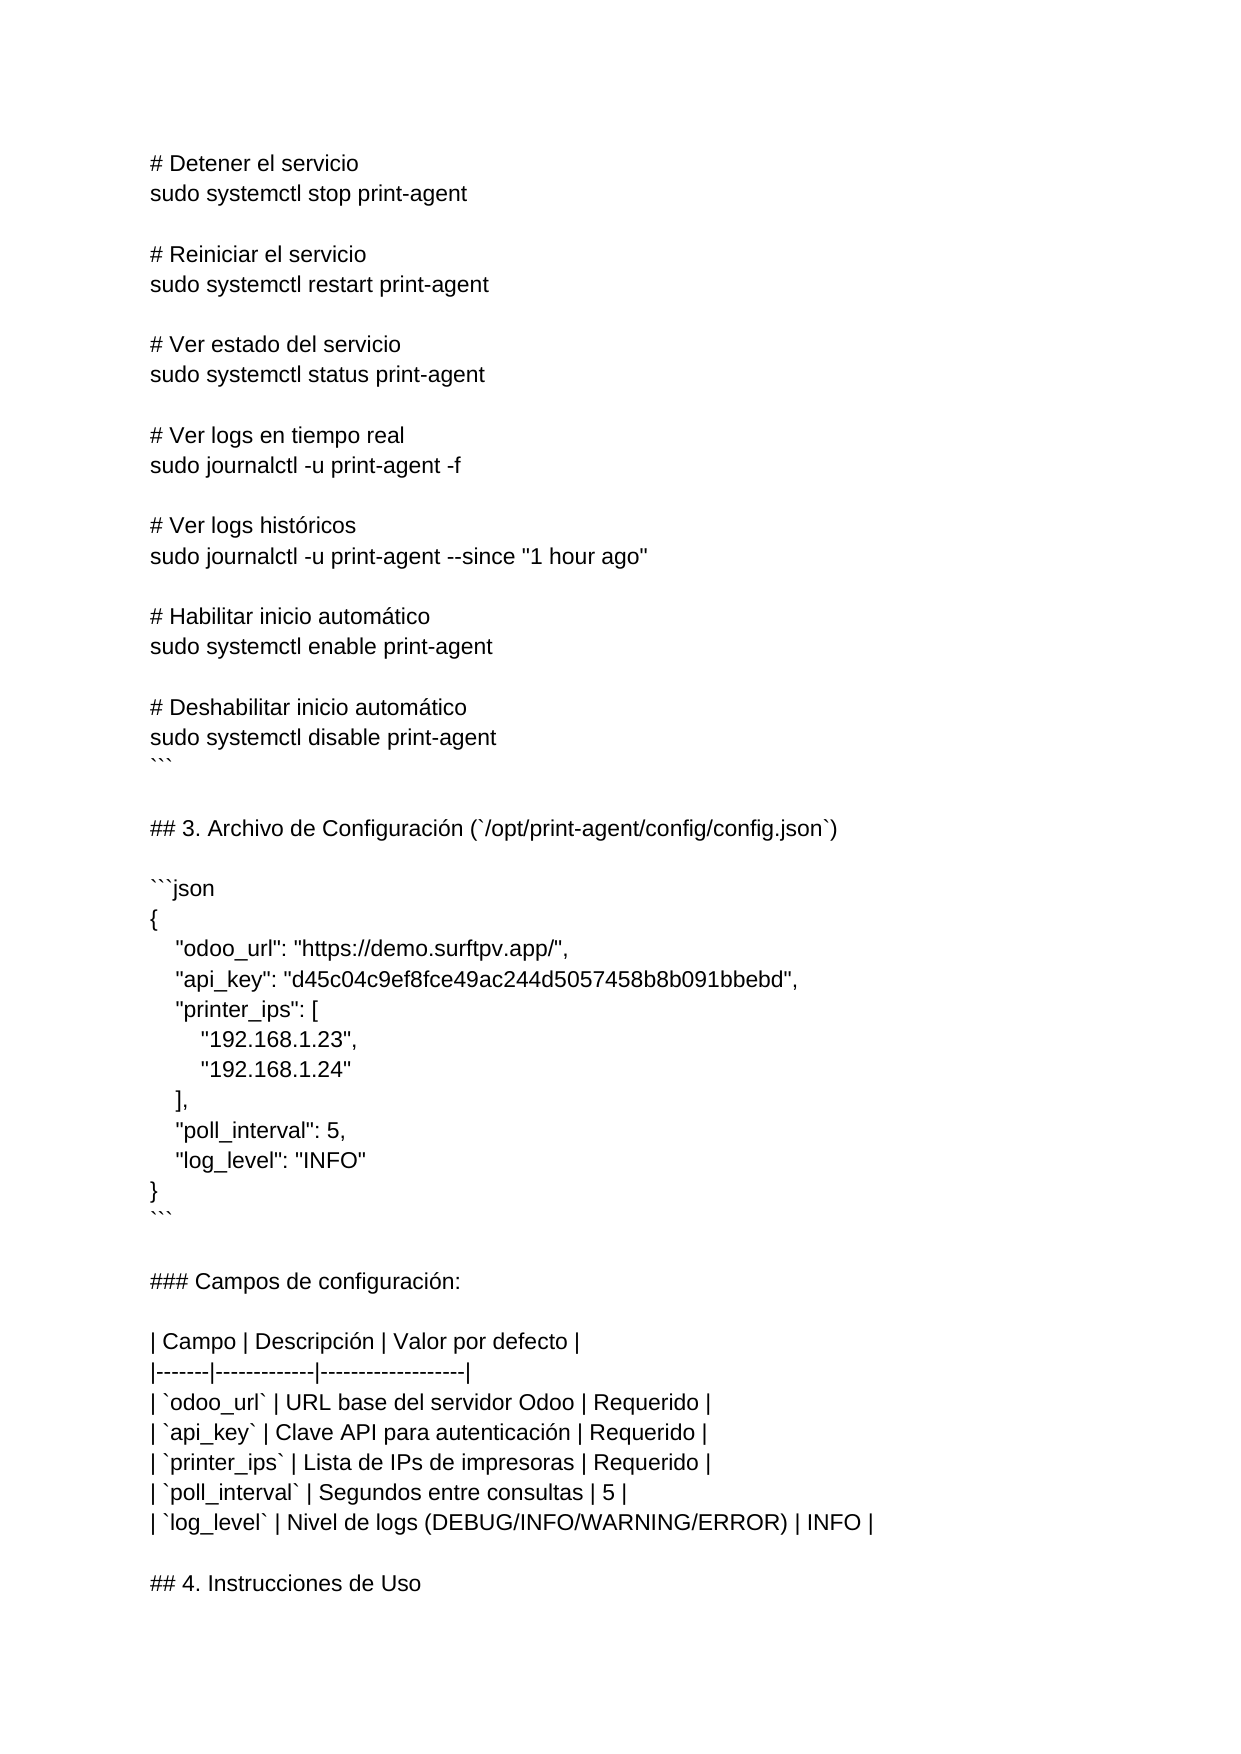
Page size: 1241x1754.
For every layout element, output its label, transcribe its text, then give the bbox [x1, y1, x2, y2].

text # Ver logs en tiempo real [150, 422, 1090, 448]
text | Campo | Descripción | Valor por defecto | [150, 1328, 1090, 1354]
text sudo systemctl disable print-agent [150, 724, 1090, 750]
text | `odoo_url` | URL base del servidor Odoo | Requerido | [150, 1388, 1090, 1415]
text } [150, 1177, 1090, 1203]
text "poll_interval": 5, [150, 1117, 1090, 1143]
text ## 3. Archivo de Configuración (`/opt/print-agent/config/config.json`) [150, 814, 1090, 841]
text # Deshabilitar inicio automático [150, 694, 1090, 720]
text | `printer_ips` | Lista de IPs de impresoras | Requerido | [150, 1449, 1090, 1475]
text ``` [150, 1207, 1090, 1234]
text ``` [150, 754, 1090, 781]
text sudo systemctl enable print-agent [150, 633, 1090, 660]
text sudo systemctl status print-agent [150, 361, 1090, 388]
text | `poll_interval` | Segundos entre consultas | 5 | [150, 1479, 1090, 1506]
text | `log_level` | Nivel de logs (DEBUG/INFO/WARNING/ERROR) | INFO | [150, 1509, 1090, 1536]
text "api_key": "d45c04c9ef8fce49ac244d5057458b8b091bbebd", [150, 966, 1090, 992]
text sudo systemctl restart print-agent [150, 271, 1090, 297]
text ## 4. Instrucciones de Uso [150, 1570, 1090, 1596]
text |-------|-------------|-------------------| [150, 1358, 1090, 1385]
text "odoo_url": "https://demo.surftpv.app/", [150, 935, 1090, 962]
text # Ver logs históricos [150, 512, 1090, 539]
text # Ver estado del servicio [150, 331, 1090, 358]
text sudo journalctl -u print-agent --since "1 hour ago" [150, 543, 1090, 569]
text ```json [150, 875, 1090, 901]
text "192.168.1.24" [150, 1056, 1090, 1083]
text ], [150, 1086, 1090, 1113]
text sudo systemctl stop print-agent [150, 180, 1090, 207]
text sudo journalctl -u print-agent -f [150, 452, 1090, 478]
text | `api_key` | Clave API para autenticación | Requerido | [150, 1419, 1090, 1445]
text # Reiniciar el servicio [150, 241, 1090, 267]
text { [150, 905, 1090, 932]
text # Habilitar inicio automático [150, 603, 1090, 629]
text "printer_ips": [ [150, 996, 1090, 1022]
text "192.168.1.23", [150, 1026, 1090, 1052]
text # Detener el servicio [150, 150, 1090, 176]
text "log_level": "INFO" [150, 1147, 1090, 1173]
text ### Campos de configuración: [150, 1268, 1090, 1294]
